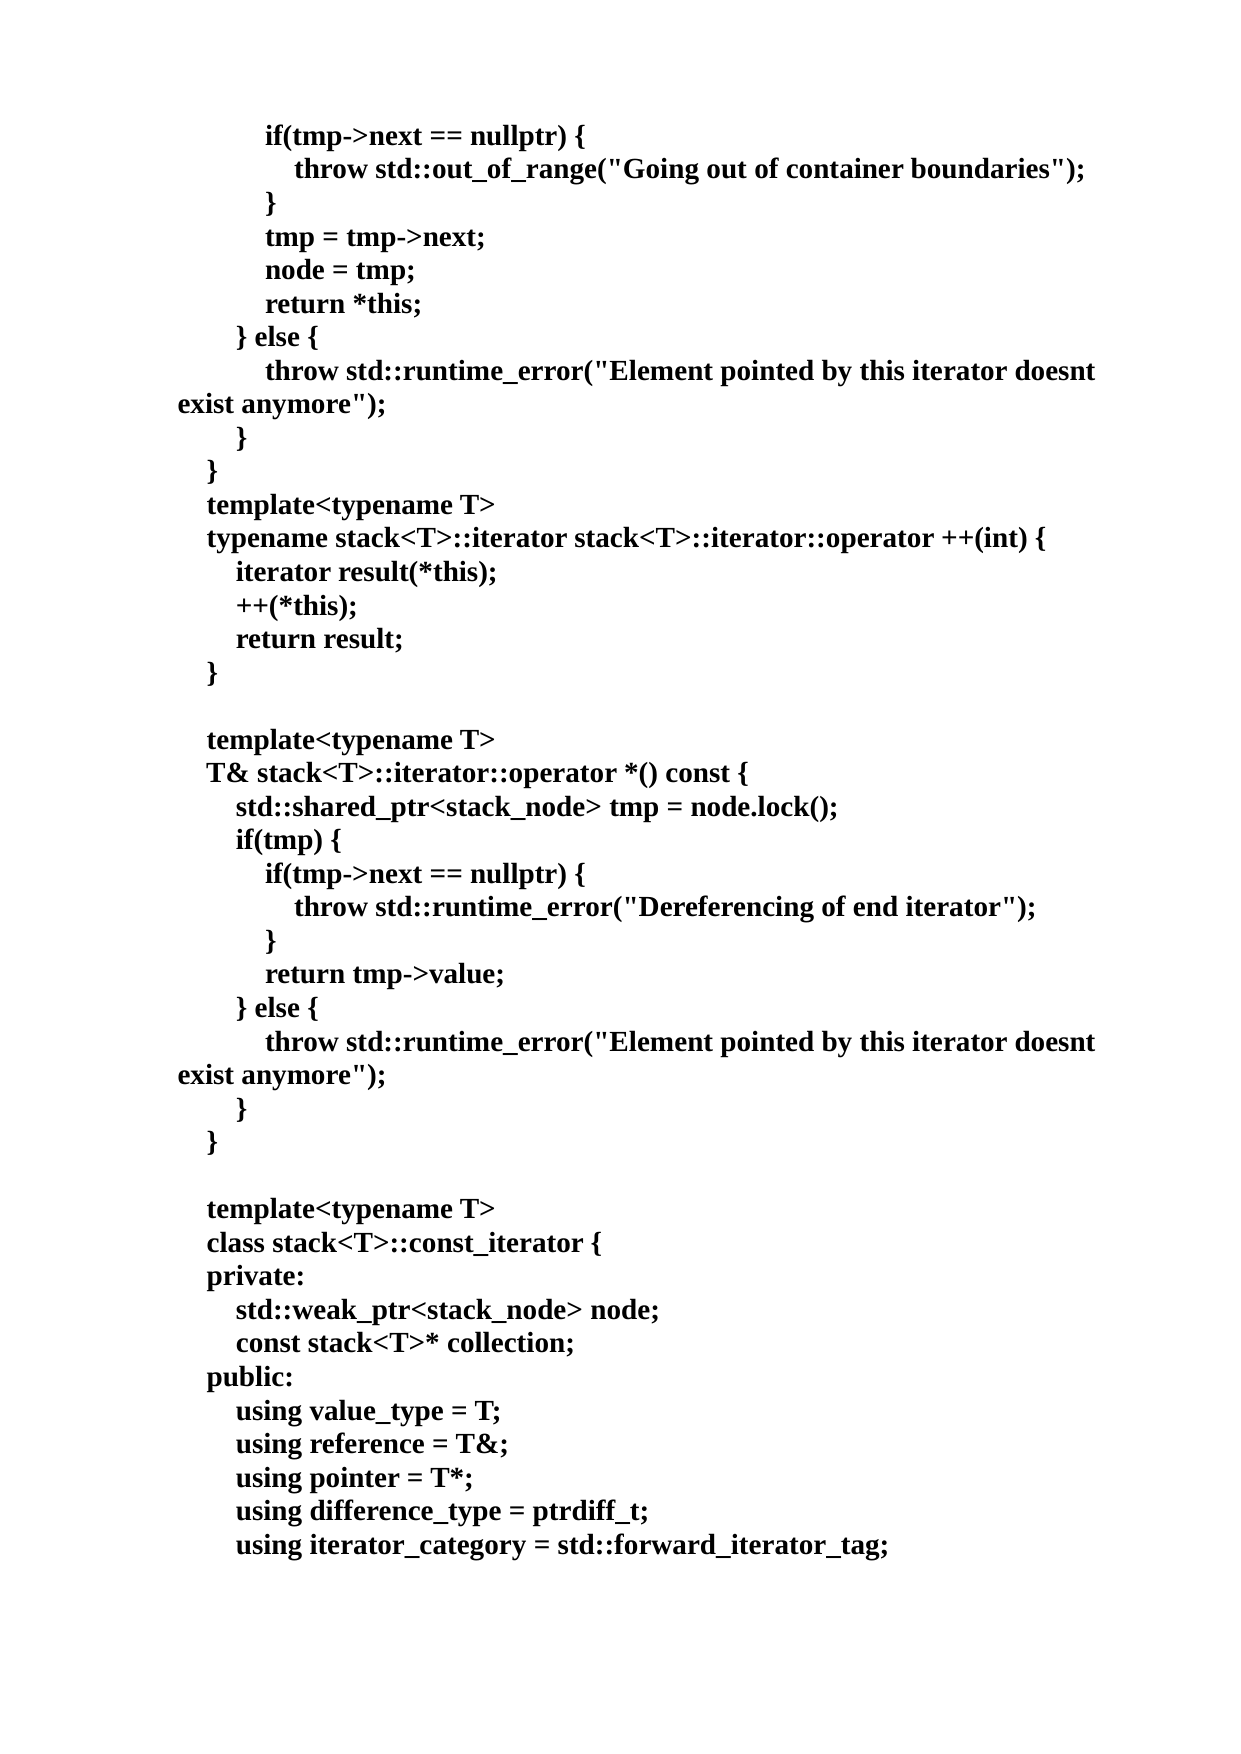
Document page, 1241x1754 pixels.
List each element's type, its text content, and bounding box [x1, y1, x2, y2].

text typename stack<T>::iterator stack<T>::iterator::operator ++(int) { [177, 521, 1152, 554]
text iterator result(*this); [177, 554, 1152, 588]
text T& stack<T>::iterator::operator *() const { [177, 755, 1152, 789]
text } else { [177, 319, 1152, 353]
text ++(*this); [177, 588, 1152, 621]
text } else { [177, 990, 1152, 1024]
text tmp = tmp->next; [177, 219, 1152, 252]
text std::weak_ptr<stack_node> node; [177, 1292, 1152, 1326]
text } [177, 1124, 1152, 1158]
text using difference_type = ptrdiff_t; [177, 1493, 1152, 1527]
text } [177, 923, 1152, 957]
text private: [177, 1258, 1152, 1292]
text } [177, 1091, 1152, 1124]
text std::shared_ptr<stack_node> tmp = node.lock(); [177, 789, 1152, 822]
text } [177, 453, 1152, 487]
text return result; [177, 621, 1152, 655]
text node = tmp; [177, 252, 1152, 286]
text return *this; [177, 286, 1152, 319]
text if(tmp) { [177, 822, 1152, 856]
text } [177, 185, 1152, 219]
text throw std::runtime_error("Element pointed by this iterator doesnt exist anymore"); [177, 1024, 1152, 1091]
text return tmp->value; [177, 957, 1152, 990]
text const stack<T>* collection; [177, 1326, 1152, 1359]
text template<typename T> [177, 722, 1152, 755]
text public: [177, 1359, 1152, 1393]
text using reference = T&; [177, 1426, 1152, 1460]
text template<typename T> [177, 487, 1152, 521]
text } [177, 420, 1152, 453]
text template<typename T> [177, 1191, 1152, 1225]
text throw std::out_of_range("Going out of container boundaries"); [177, 152, 1152, 185]
text throw std::runtime_error("Dereferencing of end iterator"); [177, 889, 1152, 923]
text using iterator_category = std::forward_iterator_tag; [177, 1527, 1152, 1560]
text if(tmp->next == nullptr) { [177, 118, 1152, 152]
text using pointer = T*; [177, 1460, 1152, 1493]
text } [177, 655, 1152, 688]
text using value_type = T; [177, 1393, 1152, 1426]
text if(tmp->next == nullptr) { [177, 856, 1152, 889]
text throw std::runtime_error("Element pointed by this iterator doesnt exist anymore"); [177, 353, 1152, 420]
text class stack<T>::const_iterator { [177, 1225, 1152, 1258]
